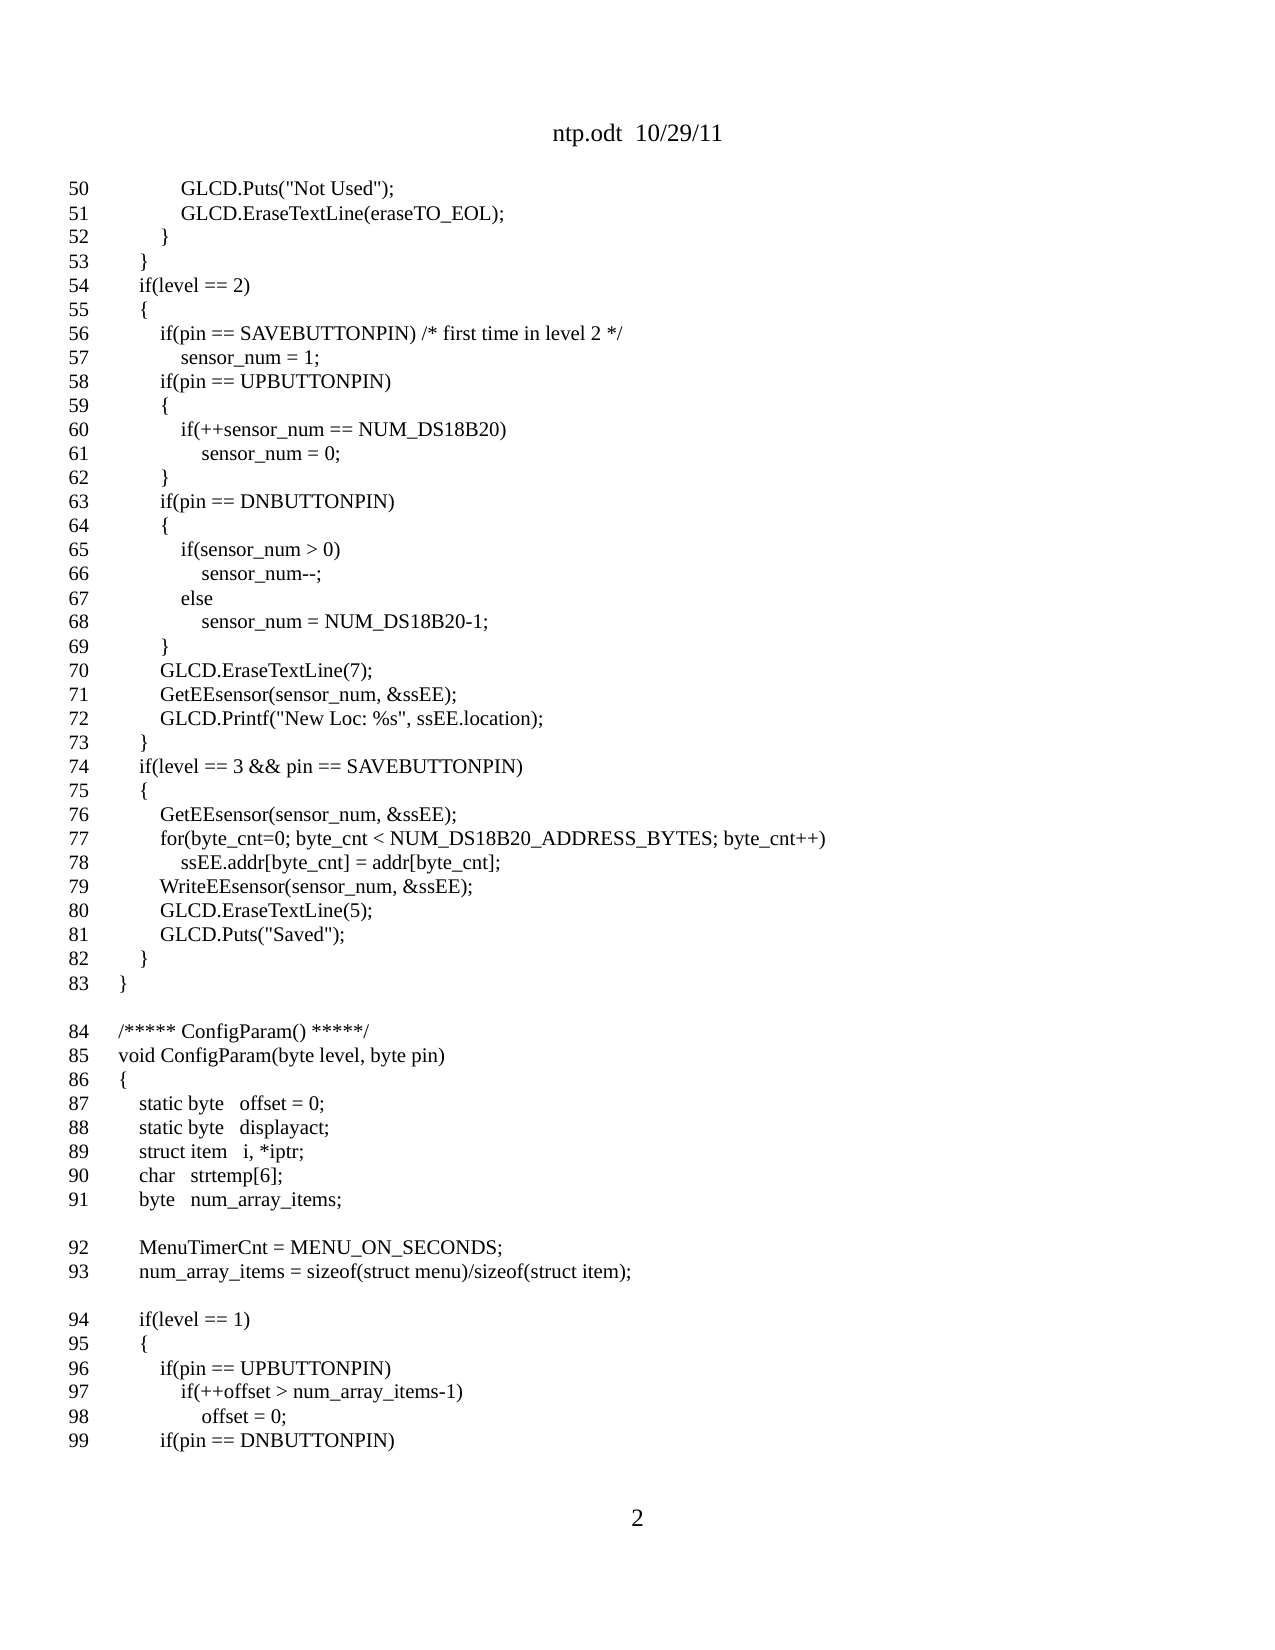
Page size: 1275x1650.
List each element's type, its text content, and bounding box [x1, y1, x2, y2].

text if(pin == UPBUTTONPIN) [118, 1355, 1157, 1379]
text void ConfigParam(byte level, byte pin) [118, 1043, 1157, 1067]
text sensor_num = 0; [118, 441, 1157, 465]
text GLCD.EraseTextLine(eraseTO_EOL); [118, 200, 1157, 224]
text } [118, 633, 1157, 658]
text GLCD.Printf("New Loc: %s", ssEE.location); [118, 706, 1157, 730]
text char strtemp[6]; [118, 1163, 1157, 1187]
text GLCD.Puts("Not Used"); [118, 176, 1157, 200]
text else [118, 585, 1157, 609]
text if(pin == DNBUTTONPIN) [118, 1428, 1157, 1452]
text if(level == 2) [118, 273, 1157, 297]
text { [118, 778, 1157, 802]
text if(++sensor_num == NUM_DS18B20) [118, 417, 1157, 441]
text WriteEEsensor(sensor_num, &ssEE); [118, 874, 1157, 898]
text } [118, 730, 1157, 754]
text num_array_items = sizeof(struct menu)/sizeof(struct item); [118, 1259, 1157, 1283]
text offset = 0; [118, 1403, 1157, 1428]
text GLCD.Puts("Saved"); [118, 922, 1157, 946]
text GLCD.EraseTextLine(7); [118, 658, 1157, 682]
text ssEE.addr[byte_cnt] = addr[byte_cnt]; [118, 850, 1157, 874]
text GLCD.EraseTextLine(5); [118, 898, 1157, 922]
text { [118, 393, 1157, 417]
text { [118, 1067, 1157, 1091]
text if(pin == DNBUTTONPIN) [118, 489, 1157, 513]
text if(sensor_num > 0) [118, 537, 1157, 561]
text { [118, 1331, 1157, 1355]
text static byte offset = 0; [118, 1091, 1157, 1115]
text MenuTimerCnt = MENU_ON_SECONDS; [118, 1235, 1157, 1259]
text if(level == 3 && pin == SAVEBUTTONPIN) [118, 754, 1157, 778]
text GetEEsensor(sensor_num, &ssEE); [118, 802, 1157, 826]
text } [118, 224, 1157, 248]
text sensor_num = 1; [118, 345, 1157, 369]
text for(byte_cnt=0; byte_cnt < NUM_DS18B20_ADDRESS_BYTES; byte_cnt++) [118, 826, 1157, 850]
text { [118, 513, 1157, 537]
text /***** ConfigParam() *****/ [118, 1018, 1157, 1043]
text if(pin == UPBUTTONPIN) [118, 369, 1157, 393]
text sensor_num = NUM_DS18B20-1; [118, 609, 1157, 633]
text } [118, 970, 1157, 994]
text if(pin == SAVEBUTTONPIN) /* first time in level 2 */ [118, 321, 1157, 345]
text if(level == 1) [118, 1307, 1157, 1331]
text } [118, 465, 1157, 489]
text { [118, 297, 1157, 321]
text } [118, 248, 1157, 273]
text } [118, 946, 1157, 970]
text sensor_num--; [118, 561, 1157, 585]
text static byte displayact; [118, 1115, 1157, 1139]
text byte num_array_items; [118, 1187, 1157, 1211]
text struct item i, *iptr; [118, 1139, 1157, 1163]
text if(++offset > num_array_items-1) [118, 1379, 1157, 1403]
text GetEEsensor(sensor_num, &ssEE); [118, 682, 1157, 706]
